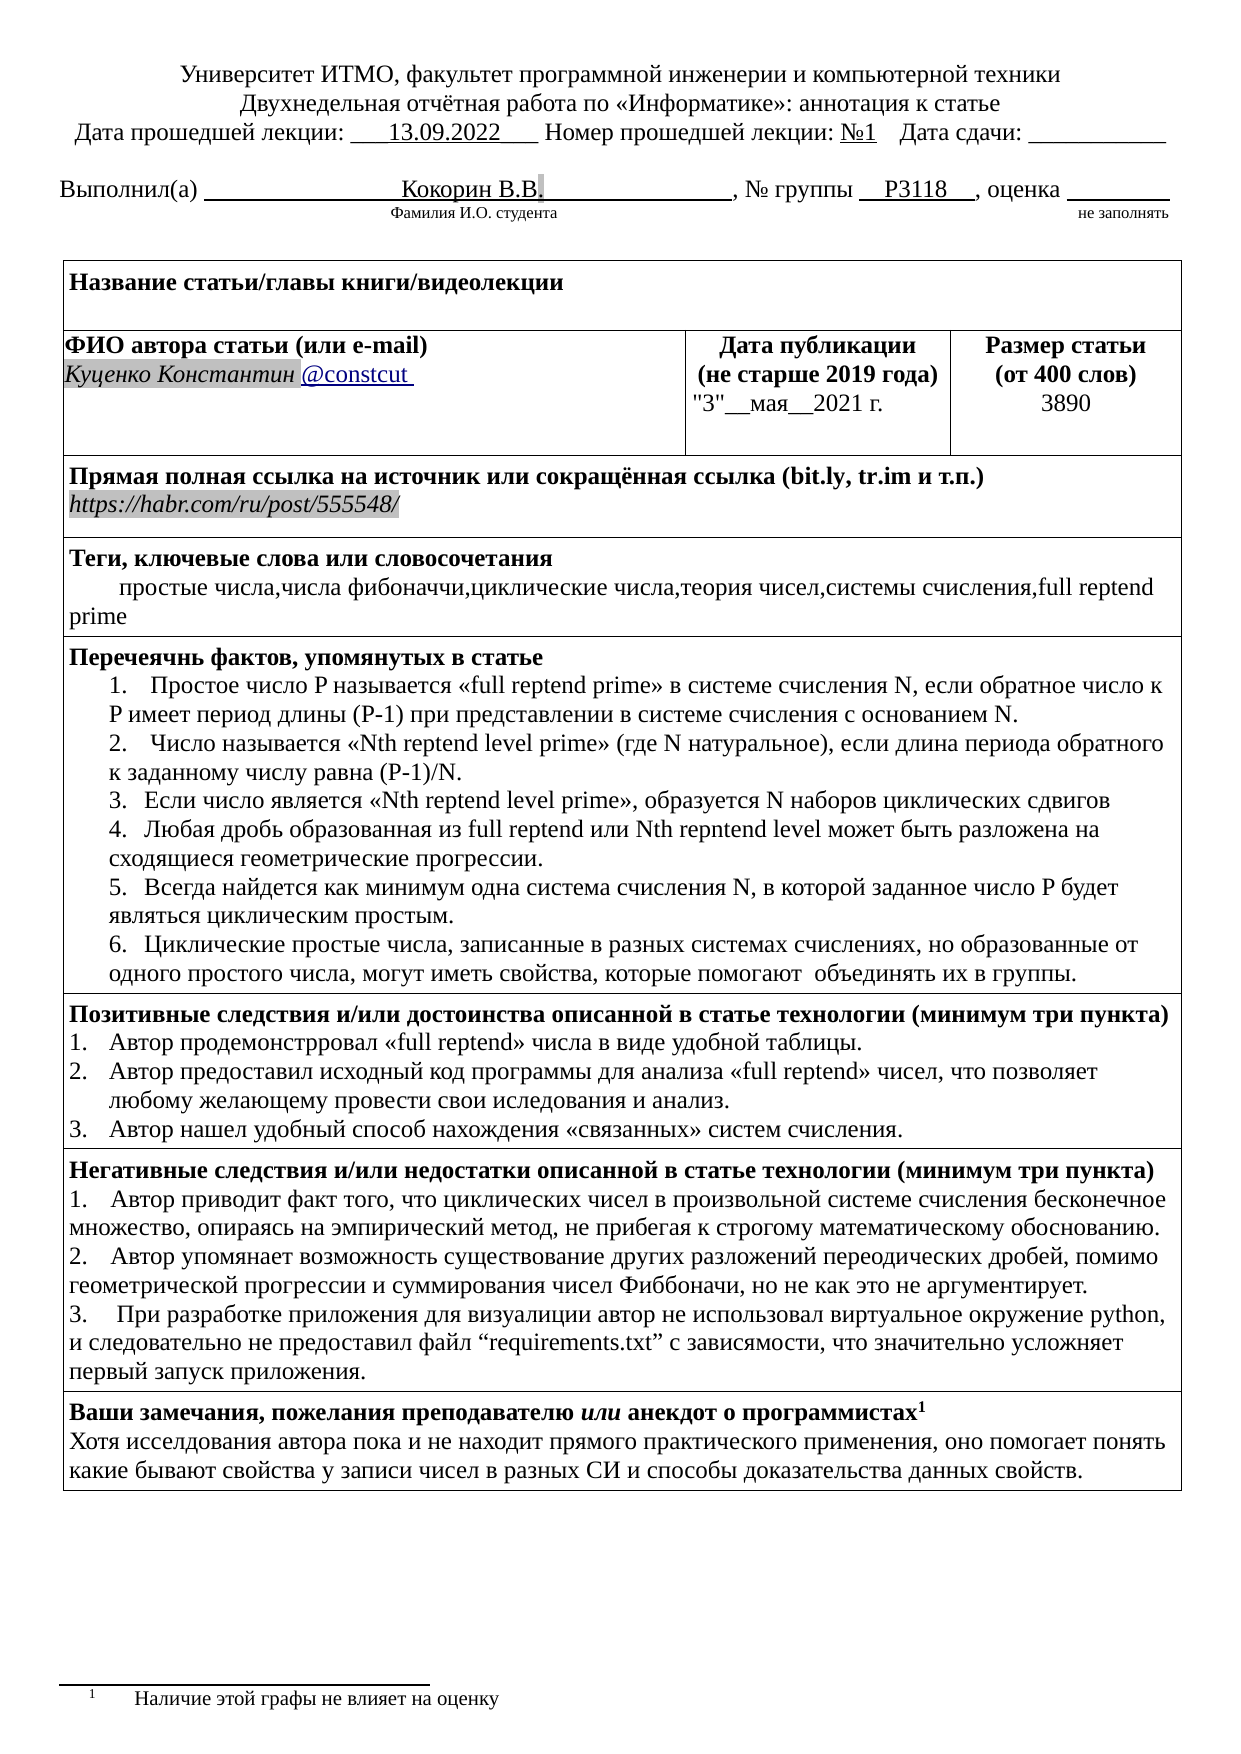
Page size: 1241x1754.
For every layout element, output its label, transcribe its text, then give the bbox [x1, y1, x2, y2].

text Университет ИТМО, факультет программной инженерии и компьютерной техники [59, 59, 1181, 88]
table_cell Перечеячнь фактов, упомянутых в статье Простое число P называется «full reptend prime» в системе счисления N, если обратное число к P имеет период длины (P-1) при представлении в системе счисления с основанием N. Число называется «Nth reptend level prime» (где N натуральное), если длина периода обратного к заданному числу равна (P-1)/N. Если число является «Nth reptend level prime», образуется N наборов циклических сдвигов Любая дробь образованная из full reptend или Nth repntend level может быть разложена на сходящиеся геометрические прогрессии. Всегда найдется как минимум одна система счисления N, в которой заданное число P будет являться циклическим простым. Циклические простые числа, записанные в разных системах счислениях, но образованные от одного простого числа, могут иметь свойства, которые помогают объединять их в группы. [64, 637, 1181, 992]
text Фамилия И.О. студента не заполнять [59, 203, 1181, 232]
table_cell Прямая полная ссылка на источник или сокращённая ссылка (bit.ly, tr.im и т.п.) https://habr.com/ru/post/555548/ [64, 456, 1181, 537]
table_cell ФИО автора статьи (или e-mail) Куценко Константин @constcut [64, 331, 685, 454]
table_cell Негативные следствия и/или недостатки описанной в статье технологии (минимум три пункта) Автор приводит факт того, что циклических чисел в произвольной системе счисления бесконечное множество, опираясь на эмпирический метод, не прибегая к строгому математическому обоснованию. Автор упомянает возможность существование других разложений переодических дробей, помимо геометрической прогрессии и суммирования чисел Фиббоначи, но не как это не аргументирует. При разработке приложения для визуалиции автор не использовал виртуальное окружение python, и следовательно не предоставил файл “requirements.txt” с зависямости, что значительно усложняет первый запуск приложения. [64, 1149, 1181, 1391]
table_cell Размер статьи (от 400 слов) 3890 [951, 331, 1181, 454]
text Дата прошедшей лекции: ___13.09.2022___ Номер прошедшей лекции: №1 Дата сдачи: ___________ [59, 117, 1181, 145]
text Выполнил(а) Кокорин В.В. , № группы P3118 , оценка [59, 174, 1181, 203]
text Двухнедельная отчётная работа по «Информатике»: аннотация к статье [59, 88, 1181, 117]
table_header Название статьи/главы книги/видеолекции [64, 261, 1181, 330]
table_cell Позитивные следствия и/или достоинства описанной в статье технологии (минимум три пункта) Автор продемонстрровал «full reptend» числа в виде удобной таблицы. Автор предоставил исходный код программы для анализа «full reptend» чисел, что позволяет любому желающему провести свои иследования и анализ. Автор нашел удобный способ нахождения «связанных» систем счисления. [64, 994, 1181, 1148]
table_cell Ваши замечания, пожелания преподавателю или анекдот о программистах Хотя исселдования автора пока и не находит прямого практического применения, оно помогает понять какие бывают свойства у записи чисел в разных СИ и способы доказательства данных свойств. [64, 1392, 1181, 1489]
table_cell Дата публикации (не старше 2019 года) "3"__мая__2021 г. [686, 331, 950, 454]
table_cell Теги, ключевые слова или словосочетания простые числа,числа фибоначчи,циклические числа,теория чисел,системы счисления,full reptend prime [64, 538, 1181, 636]
